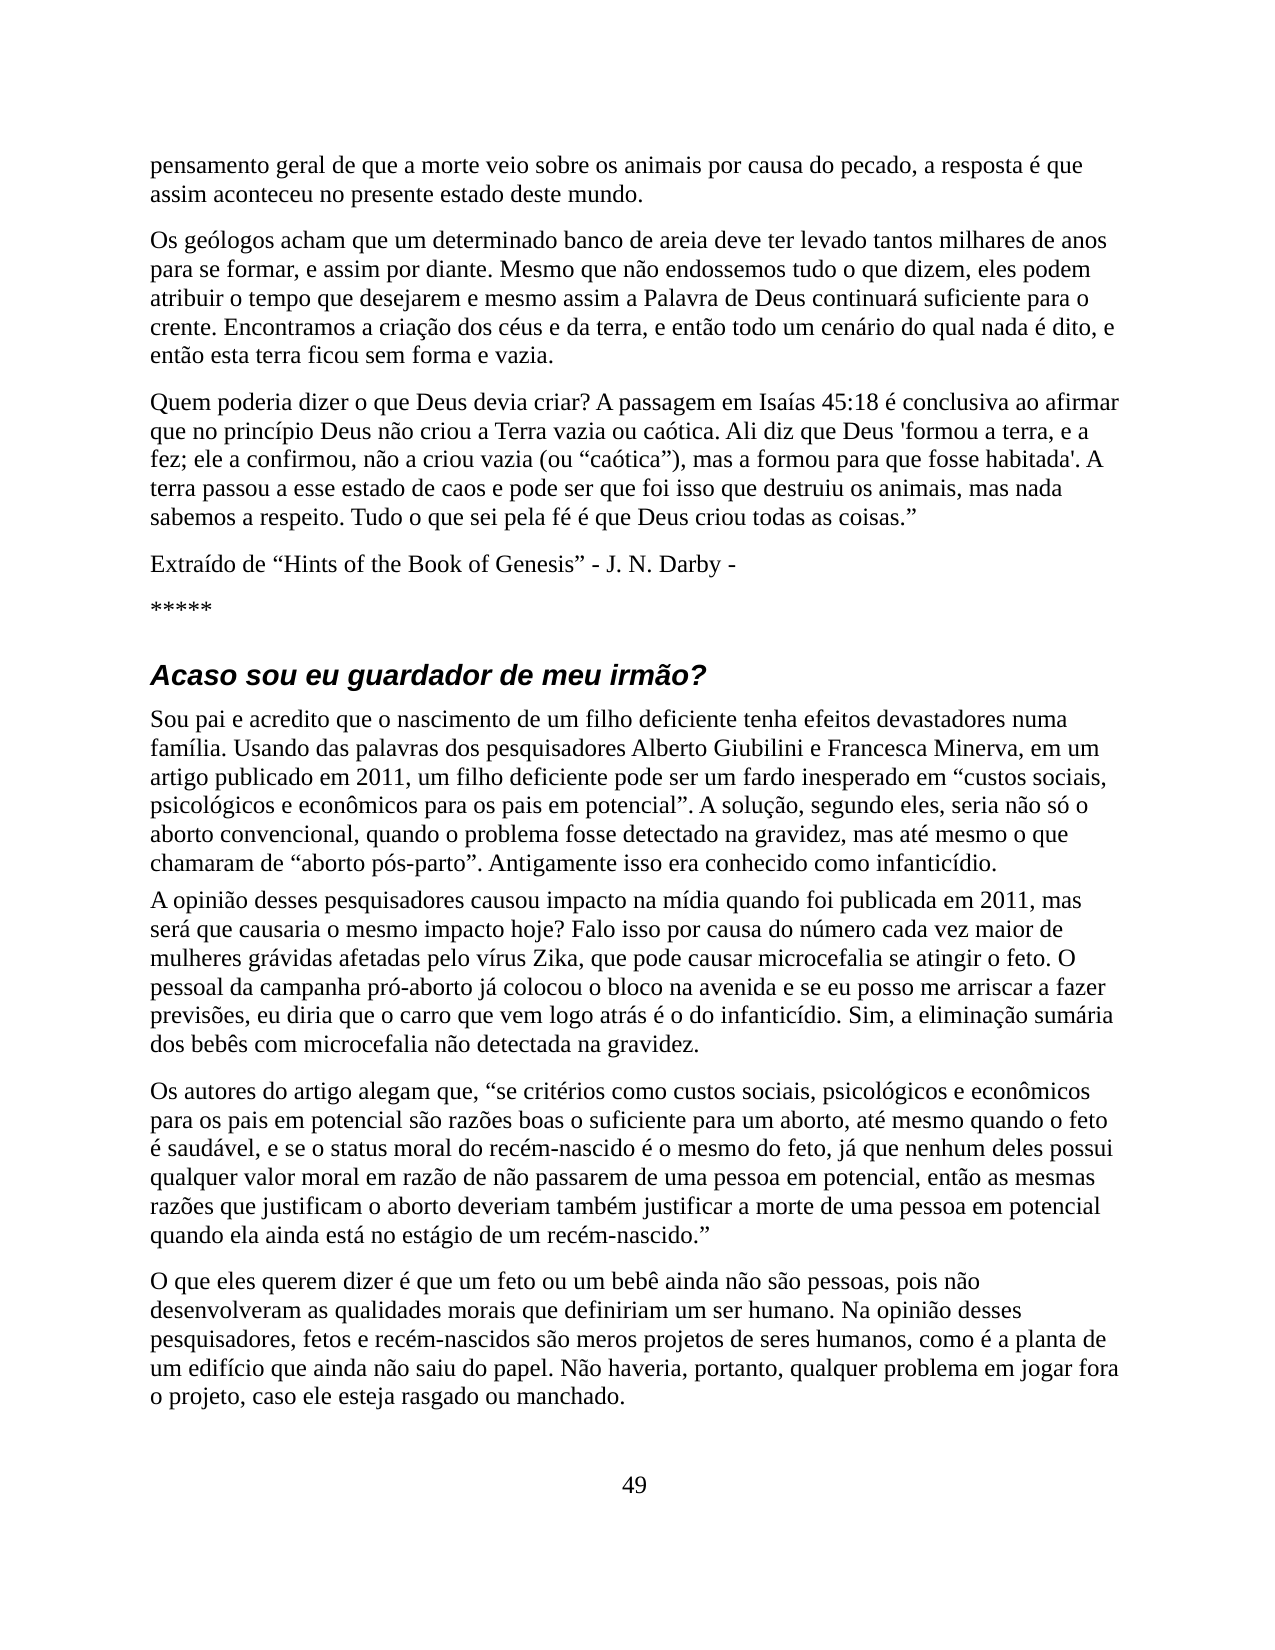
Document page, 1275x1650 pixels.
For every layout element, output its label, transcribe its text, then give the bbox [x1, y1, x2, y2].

text Extraído de “Hints of the Book of Genesis” - J. N. Darby - [150, 549, 1125, 577]
text Sou pai e acredito que o nascimento de um filho deficiente tenha efeitos devastadores numa família. Usando das palavras dos pesquisadores Alberto Giubilini e Francesca Minerva, em um artigo publicado em 2011, um filho deficiente pode ser um fardo inesperado em “custos sociais, psicológicos e econômicos para os pais em potencial”. A solução, segundo eles, seria não só o aborto convencional, quando o problema fosse detectado na gravidez, mas até mesmo o que chamaram de “aborto pós-parto”. Antigamente isso era conhecido como infanticídio. [150, 704, 1125, 877]
text O que eles querem dizer é que um feto ou um bebê ainda não são pessoas, pois não desenvolveram as qualidades morais que definiriam um ser humano. Na opinião desses pesquisadores, fetos e recém-nascidos são meros projetos de seres humanos, como é a planta de um edifício que ainda não saiu do papel. Não haveria, portanto, qualquer problema em jogar fora o projeto, caso ele esteja rasgado ou manchado. [150, 1266, 1125, 1410]
text pensamento geral de que a morte veio sobre os animais por causa do pecado, a resposta é que assim aconteceu no presente estado deste mundo. [150, 150, 1125, 207]
text A opinião desses pesquisadores causou impacto na mídia quando foi publicada em 2011, mas será que causaria o mesmo impacto hoje? Falo isso por causa do número cada vez maior de mulheres grávidas afetadas pelo vírus Zika, que pode causar microcefalia se atingir o feto. O pessoal da campanha pró-aborto já colocou o bloco na avenida e se eu posso me arriscar a fazer previsões, eu diria que o carro que vem logo atrás é o do infanticídio. Sim, a eliminação sumária dos bebês com microcefalia não detectada na gravidez. [150, 886, 1125, 1058]
text Quem poderia dizer o que Deus devia criar? A passagem em Isaías 45:18 é conclusiva ao afirmar que no princípio Deus não criou a Terra vazia ou caótica. Ali diz que Deus 'formou a terra, e a fez; ele a confirmou, não a criou vazia (ou “caótica”), mas a formou para que fosse habitada'. A terra passou a esse estado de caos e pode ser que foi isso que destruiu os animais, mas nada sabemos a respeito. Tudo o que sei pela fé é que Deus criou todas as coisas.” [150, 387, 1125, 531]
subtitle Acaso sou eu guardador de meu irmão? [150, 658, 1125, 692]
text Os autores do artigo alegam que, “se critérios como custos sociais, psicológicos e econômicos para os pais em potencial são razões boas o suficiente para um aborto, até mesmo quando o feto é saudável, e se o status moral do recém-nascido é o mesmo do feto, já que nenhum deles possui qualquer valor moral em razão de não passarem de uma pessoa em potencial, então as mesmas razões que justificam o aborto deveriam também justificar a morte de uma pessoa em potencial quando ela ainda está no estágio de um recém-nascido.” [150, 1076, 1125, 1248]
text ***** [150, 595, 1125, 624]
text Os geólogos acham que um determinado banco de areia deve ter levado tantos milhares de anos para se formar, e assim por diante. Mesmo que não endossemos tudo o que dizem, eles podem atribuir o tempo que desejarem e mesmo assim a Palavra de Deus continuará suficiente para o crente. Encontramos a criação dos céus e da terra, e então todo um cenário do qual nada é dito, e então esta terra ficou sem forma e vazia. [150, 225, 1125, 369]
